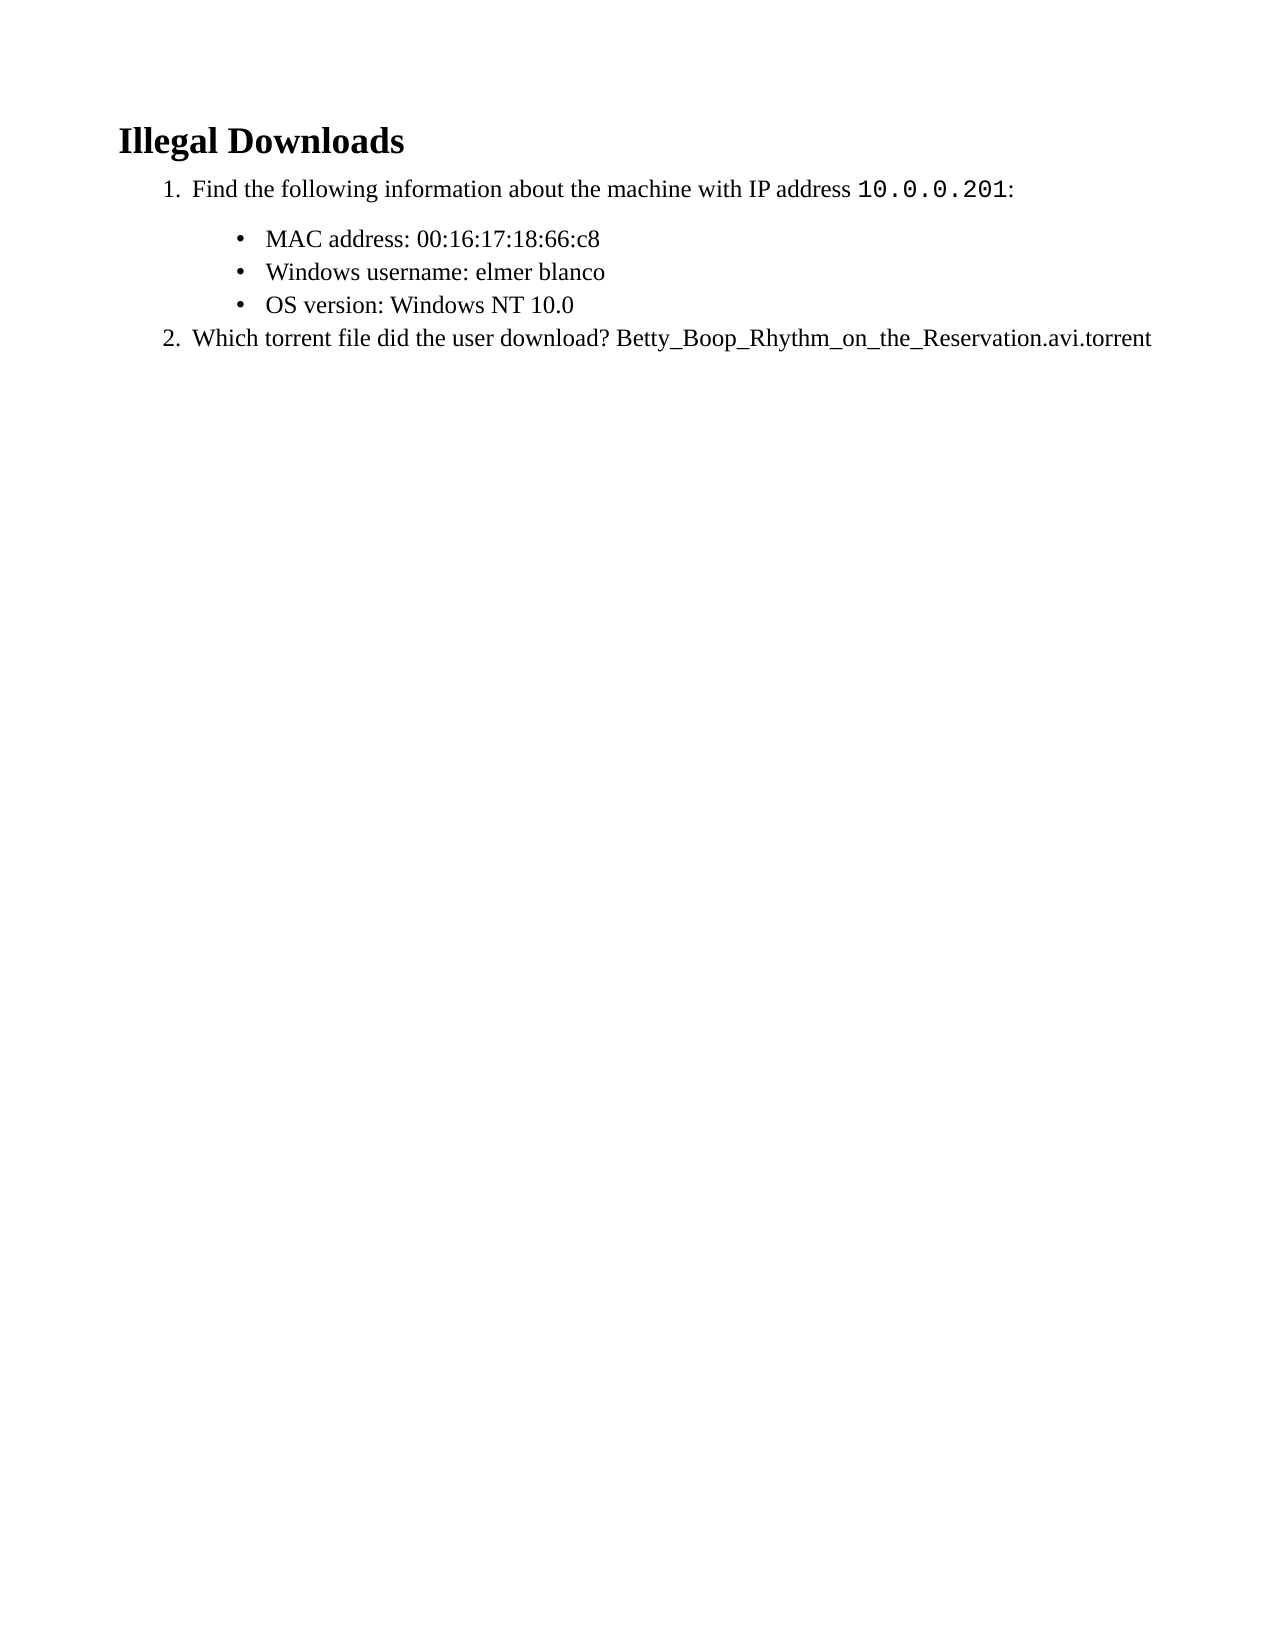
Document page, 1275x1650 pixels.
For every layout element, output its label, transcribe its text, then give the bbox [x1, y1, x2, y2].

list Which torrent file did the user download? Betty_Boop_Rhythm_on_the_Reservation.avi.torrent [162, 323, 1157, 352]
list Find the following information about the machine with IP address 10.0.0.201: [162, 174, 1157, 204]
list MAC address: 00:16:17:18:66:c8 [236, 224, 1157, 252]
subtitle Illegal Downloads [118, 118, 1157, 161]
list OS version: Windows NT 10.0 [236, 290, 1157, 318]
list Windows username: elmer blanco [236, 257, 1157, 286]
